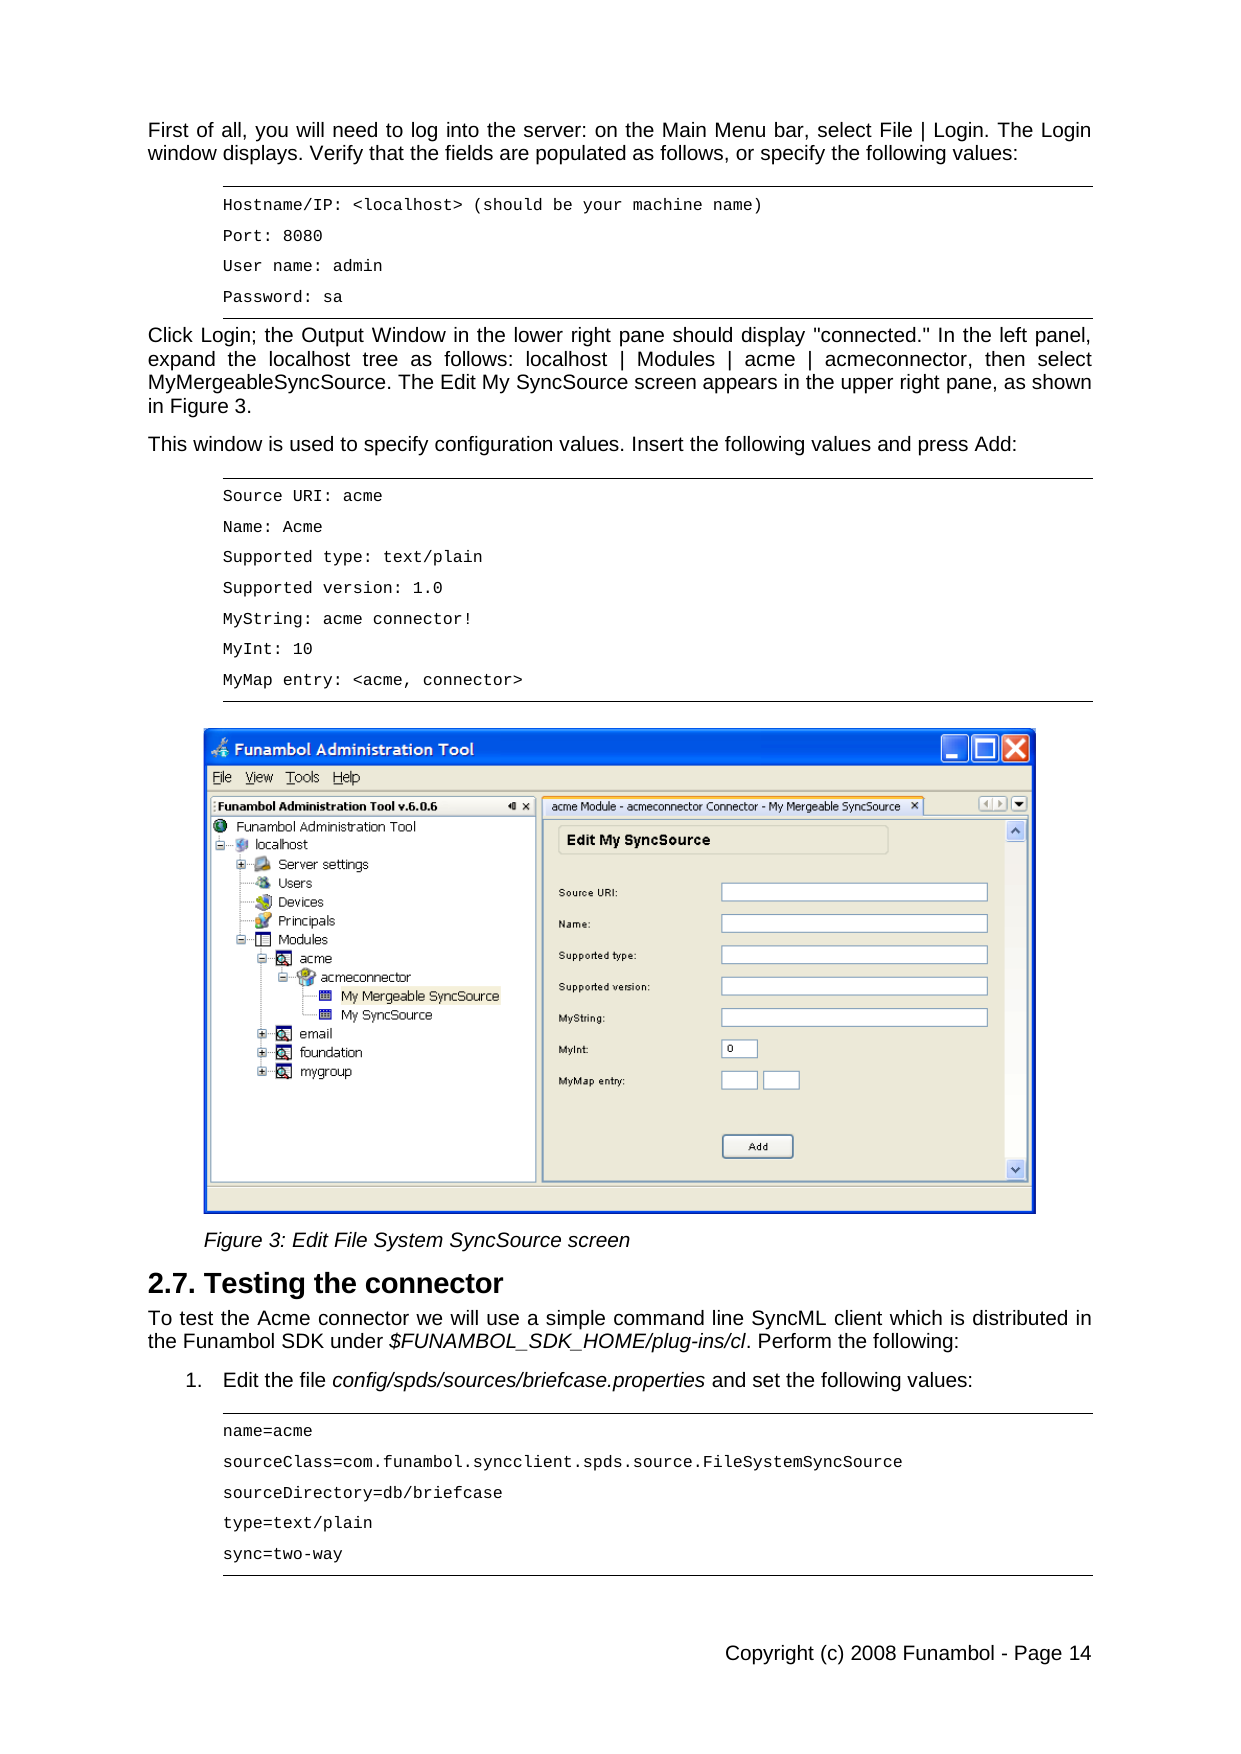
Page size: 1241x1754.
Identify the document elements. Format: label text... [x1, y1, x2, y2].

text First of all, you will need to log into the server: on the Main Menu bar, select File | Login. The Login window displays. Verify that the fields are populated as follows, or specify the following values: [148, 118, 1093, 165]
text User name: admin [223, 247, 1093, 277]
text type=text/plain [223, 1505, 1093, 1534]
subtitle [203, 716, 1037, 728]
text This window is used to specify configuration values. Insert the following values and press Add: [148, 433, 1093, 456]
text Source URI: acme [223, 479, 1093, 507]
text MyMap entry: <acme, connector> [223, 661, 1093, 701]
text Name: Acme [223, 508, 1093, 537]
picture [203, 728, 1037, 1214]
text sourceDirectory=db/briefcase [223, 1474, 1093, 1503]
text Supported version: 1.0 [223, 569, 1093, 598]
text MyInt: 10 [223, 631, 1093, 660]
text name=acme [223, 1414, 1093, 1442]
text MyString: acme connector! [223, 600, 1093, 629]
text Supported type: text/plain [223, 539, 1093, 568]
text Password: sa [223, 278, 1093, 318]
text sourceClass=com.funambol.syncclient.spds.source.FileSystemSyncSource [223, 1443, 1093, 1472]
text Figure 3: Edit File System SyncSource screen [203, 1214, 1037, 1252]
text Hostname/IP: <localhost> (should be your machine name) [223, 187, 1093, 215]
list Edit the file config/spds/sources/briefcase.properties and set the following values: [185, 1368, 1093, 1392]
subtitle Testing the connector [148, 732, 1093, 1300]
text Click Login; the Output Window in the lower right pane should display "connected." In the left panel, expand the localhost tree as follows: localhost | Modules | acme | acmeconnector, then select MyMergeableSyncSource. The Edit My SyncSource screen appears in the upper right pane, as shown in Figure 3. [148, 324, 1093, 418]
text sync=two-way [223, 1535, 1093, 1575]
text Port: 8080 [223, 217, 1093, 246]
text To test the Acme connector we will use a simple command line SyncML client which is distributed in the Funambol SDK under $FUNAMBOL_SDK_HOME/plug-ins/cl. Perform the following: [148, 1306, 1093, 1353]
